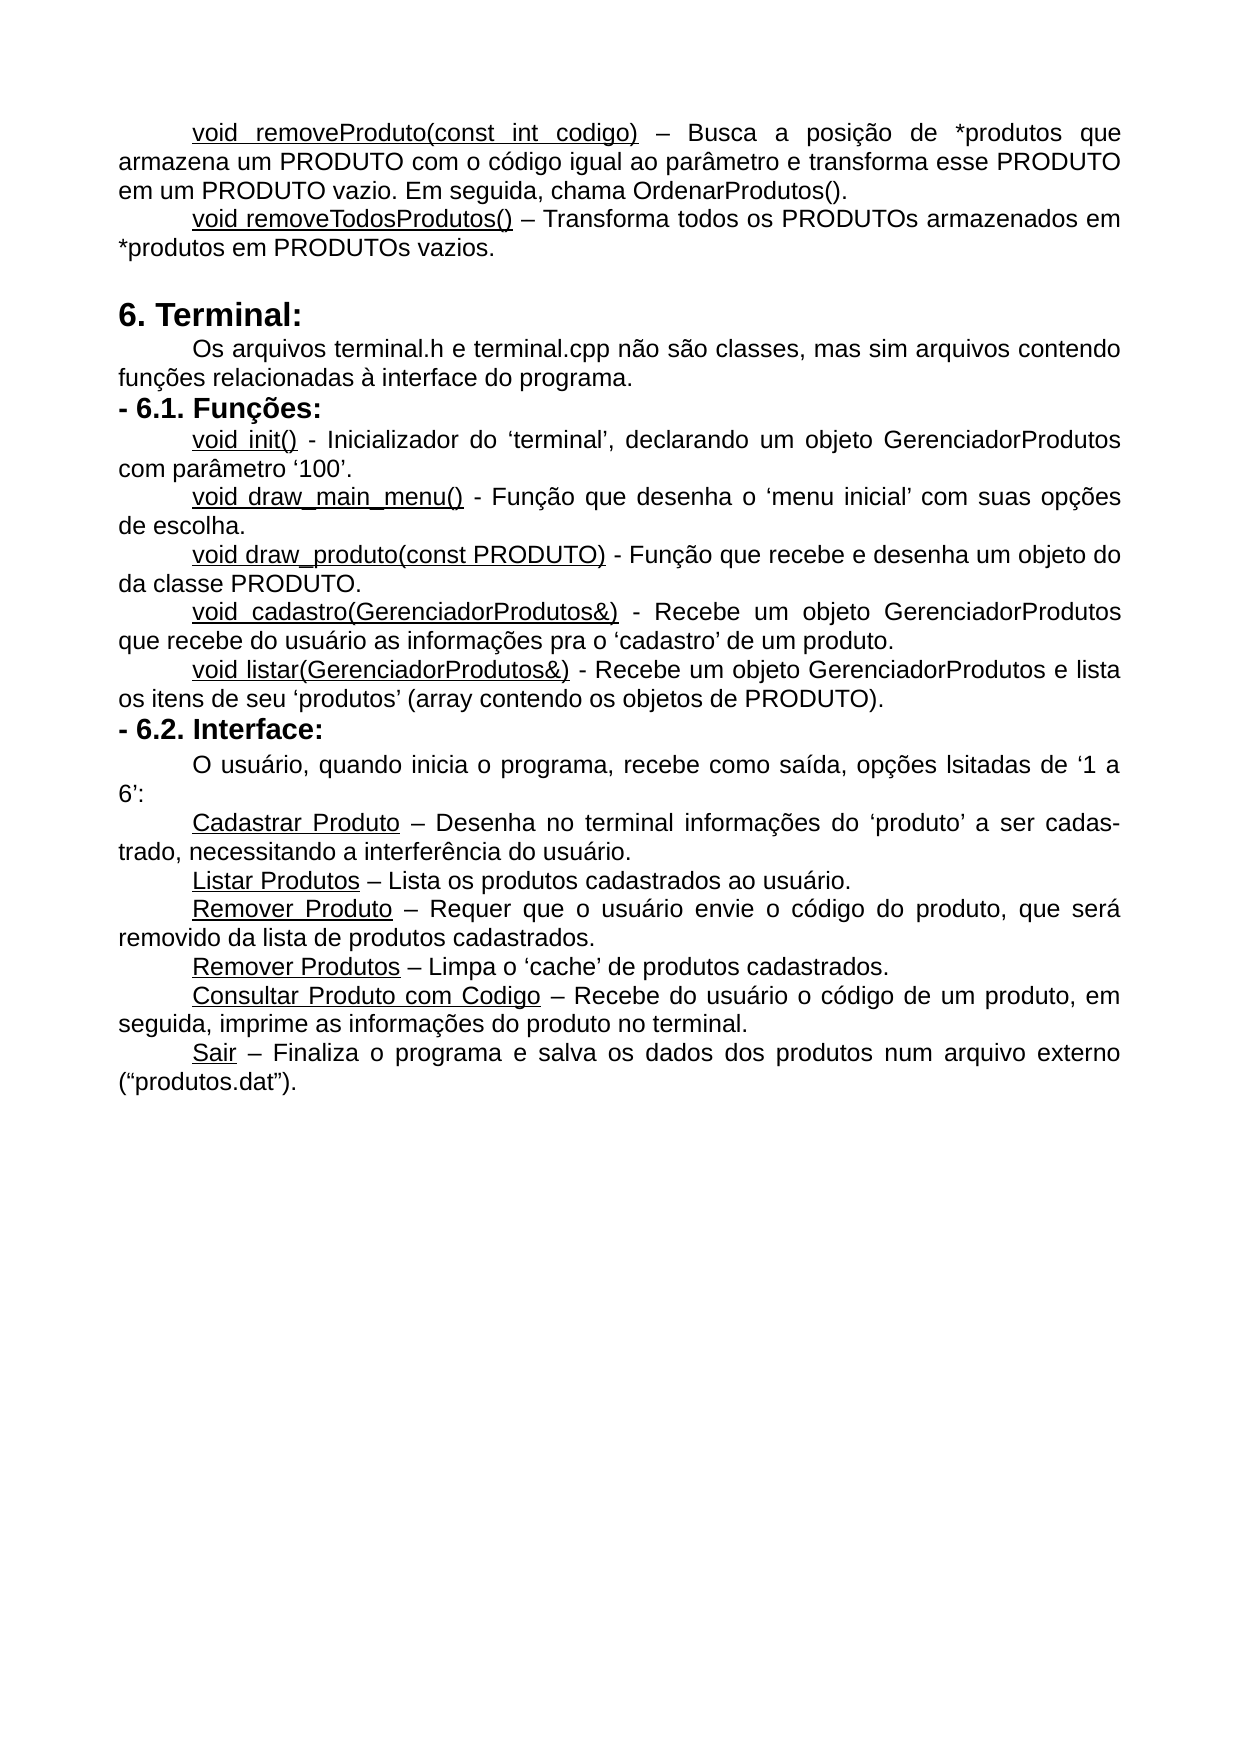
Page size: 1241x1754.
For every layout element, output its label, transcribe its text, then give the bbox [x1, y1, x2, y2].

text Listar Produtos – Lista os produtos cadastrados ao usuário. [118, 866, 1122, 894]
text 6. Terminal: [118, 295, 1122, 334]
text void draw_produto(const PRODUTO) - Função que recebe e desenha um objeto do da classe PRODUTO. [118, 540, 1122, 597]
text Cadastrar Produto – Desenha no terminal informações do ‘produto’ a ser cadas-trado, necessitando a interferência do usuário. [118, 808, 1122, 866]
text Remover Produtos – Limpa o ‘cache’ de produtos cadastrados. [118, 952, 1122, 981]
text void init() - Inicializador do ‘terminal’, declarando um objeto GerenciadorProdutos com parâmetro ‘100’. [118, 425, 1122, 482]
text O usuário, quando inicia o programa, recebe como saída, opções lsitadas de ‘1 a 6’: [118, 746, 1122, 808]
text Os arquivos terminal.h e terminal.cpp não são classes, mas sim arquivos contendo funções relacionadas à interface do programa. [118, 334, 1122, 391]
text void removeTodosProdutos() – Transforma todos os PRODUTOs armazenados em *produtos em PRODUTOs vazios. [118, 204, 1122, 262]
text void removeProduto(const int codigo) – Busca a posição de *produtos que armazena um PRODUTO com o código igual ao parâmetro e transforma esse PRODUTO em um PRODUTO vazio. Em seguida, chama OrdenarProdutos(). [118, 118, 1122, 204]
text Remover Produto – Requer que o usuário envie o código do produto, que será removido da lista de produtos cadastrados. [118, 894, 1122, 952]
text Consultar Produto com Codigo – Recebe do usuário o código de um produto, em seguida, imprime as informações do produto no terminal. [118, 981, 1122, 1038]
text void cadastro(GerenciadorProdutos&) - Recebe um objeto GerenciadorProdutos que recebe do usuário as informações pra o ‘cadastro’ de um produto. [118, 597, 1122, 655]
text - 6.2. Interface: [118, 712, 1122, 746]
text Sair – Finaliza o programa e salva os dados dos produtos num arquivo externo (“produtos.dat”). [118, 1038, 1122, 1096]
text void listar(GerenciadorProdutos&) - Recebe um objeto GerenciadorProdutos e lista os itens de seu ‘produtos’ (array contendo os objetos de PRODUTO). [118, 655, 1122, 712]
text void draw_main_menu() - Função que desenha o ‘menu inicial’ com suas opções de escolha. [118, 482, 1122, 540]
text - 6.1. Funções: [118, 391, 1122, 425]
